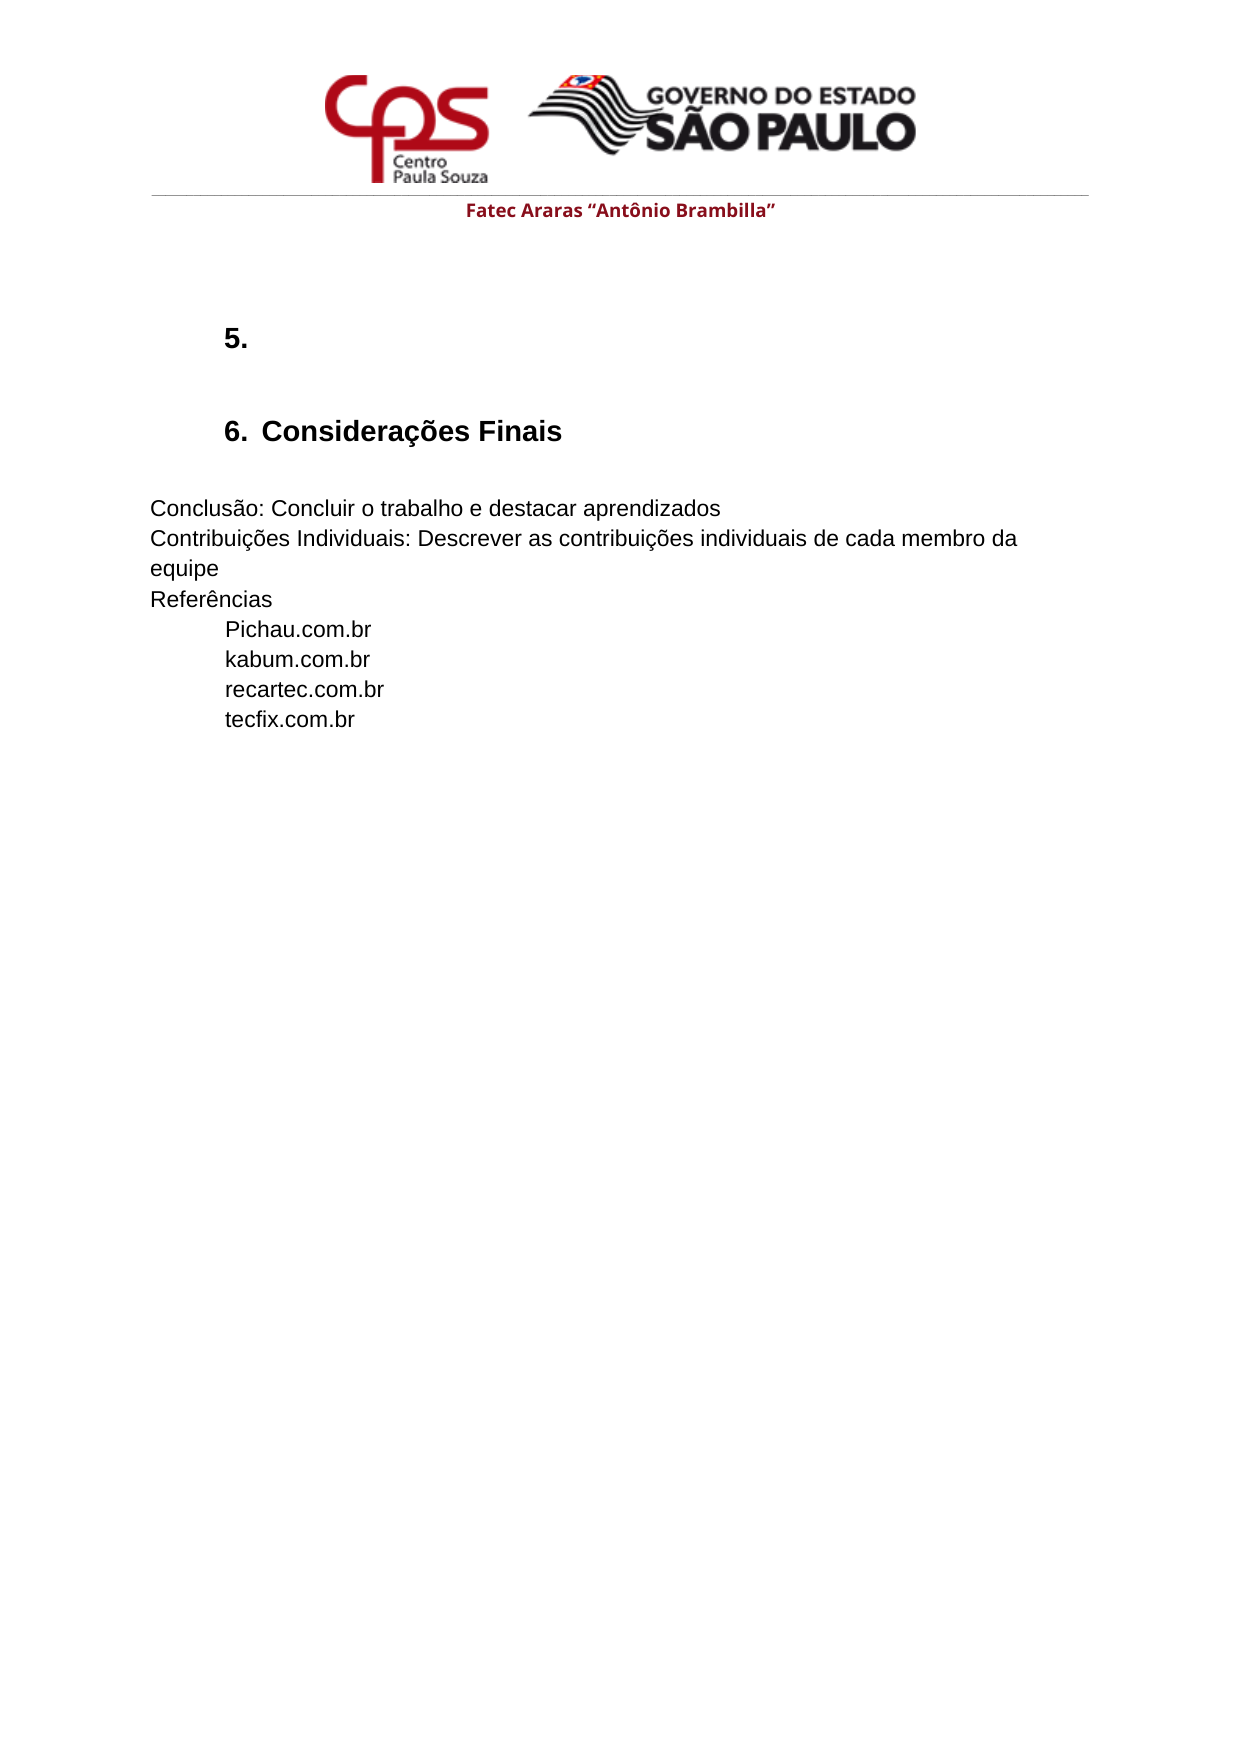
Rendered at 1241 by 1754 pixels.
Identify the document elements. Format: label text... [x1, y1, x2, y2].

text kabum.com.br [150, 646, 1091, 672]
text tecfix.com.br [150, 706, 1091, 733]
text Referências [150, 586, 1091, 612]
text Pichau.com.br [150, 616, 1091, 642]
text Conclusão: Concluir o trabalho e destacar aprendizados [150, 495, 1091, 521]
subtitle Considerações Finais [224, 414, 1091, 447]
text Contribuições Individuais: Descrever as contribuições individuais de cada membro da equipe [150, 525, 1091, 582]
text recartec.com.br [150, 676, 1091, 702]
